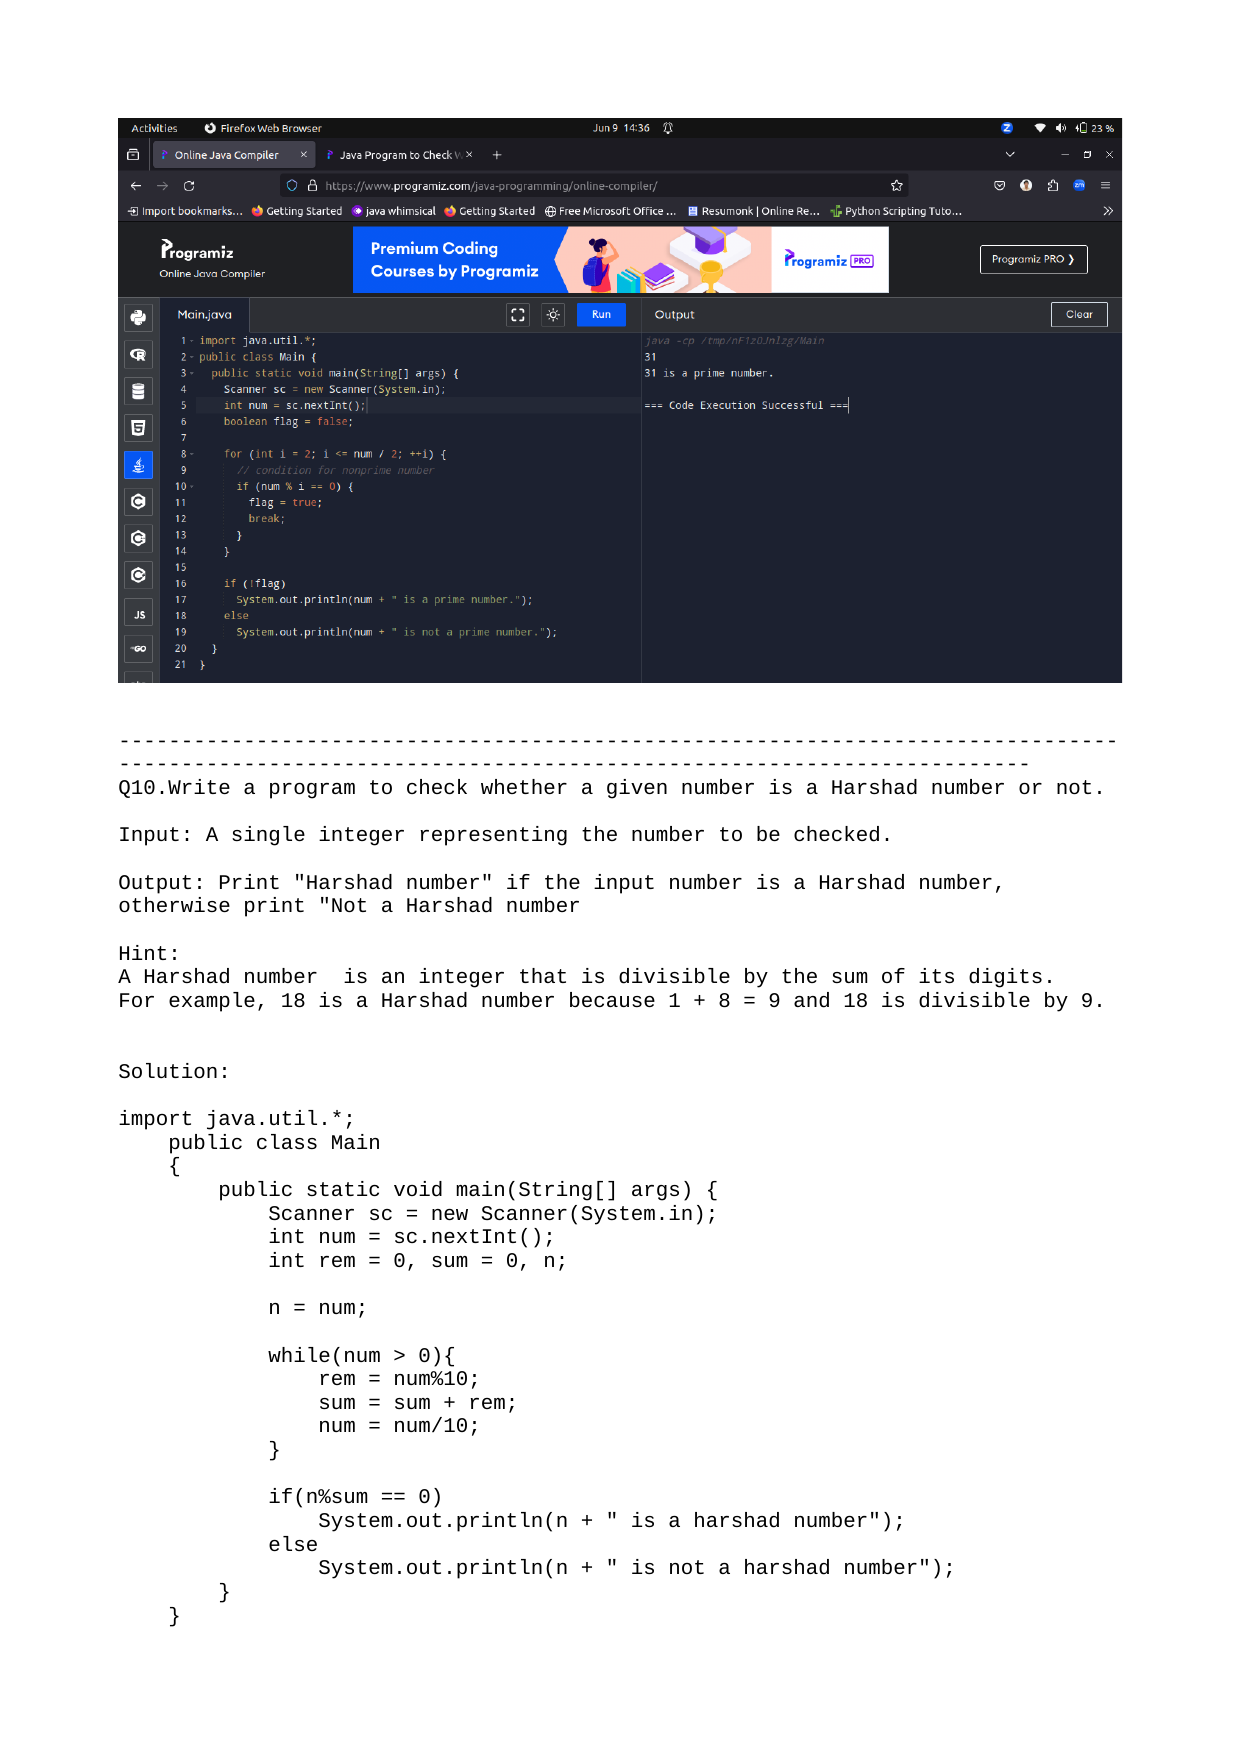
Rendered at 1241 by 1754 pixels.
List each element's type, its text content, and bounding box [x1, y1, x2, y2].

text Q10.Write a program to check whether a given number is a Harshad number or not. [118, 777, 1122, 801]
text Scanner sc = new Scanner(System.in); [118, 1203, 1122, 1226]
text } [118, 1581, 1122, 1605]
text int num = sc.nextInt(); [118, 1226, 1122, 1250]
text if(n%sum == 0) [118, 1486, 1122, 1510]
text Solution: [118, 1061, 1122, 1084]
text System.out.println(n + " is a harshad number"); [118, 1510, 1122, 1534]
text public static void main(String[] args) { [118, 1179, 1122, 1203]
text sum = sum + rem; [118, 1392, 1122, 1416]
picture [118, 118, 1123, 683]
text else [118, 1534, 1122, 1557]
text For example, 18 is a Harshad number because 1 + 8 = 9 and 18 is divisible by 9. [118, 990, 1122, 1013]
text Hint: [118, 943, 1122, 966]
text } [118, 1605, 1122, 1628]
text int rem = 0, sum = 0, n; [118, 1250, 1122, 1274]
text n = num; [118, 1297, 1122, 1321]
text --------------------------------------------------------------------------------------------------------------------------------------------------------- [118, 730, 1122, 777]
text rem = num%10; [118, 1368, 1122, 1392]
text Input: A single integer representing the number to be checked. [118, 824, 1122, 848]
text public class Main [118, 1132, 1122, 1155]
text System.out.println(n + " is not a harshad number"); [118, 1557, 1122, 1581]
text while(num > 0){ [118, 1344, 1122, 1368]
text } [118, 1439, 1122, 1463]
text import java.util.*; [118, 1108, 1122, 1132]
text A Harshad number is an integer that is divisible by the sum of its digits. [118, 966, 1122, 990]
text { [118, 1155, 1122, 1179]
text Output: Print "Harshad number" if the input number is a Harshad number, otherwise print "Not a Harshad number [118, 872, 1122, 919]
text num = num/10; [118, 1416, 1122, 1439]
